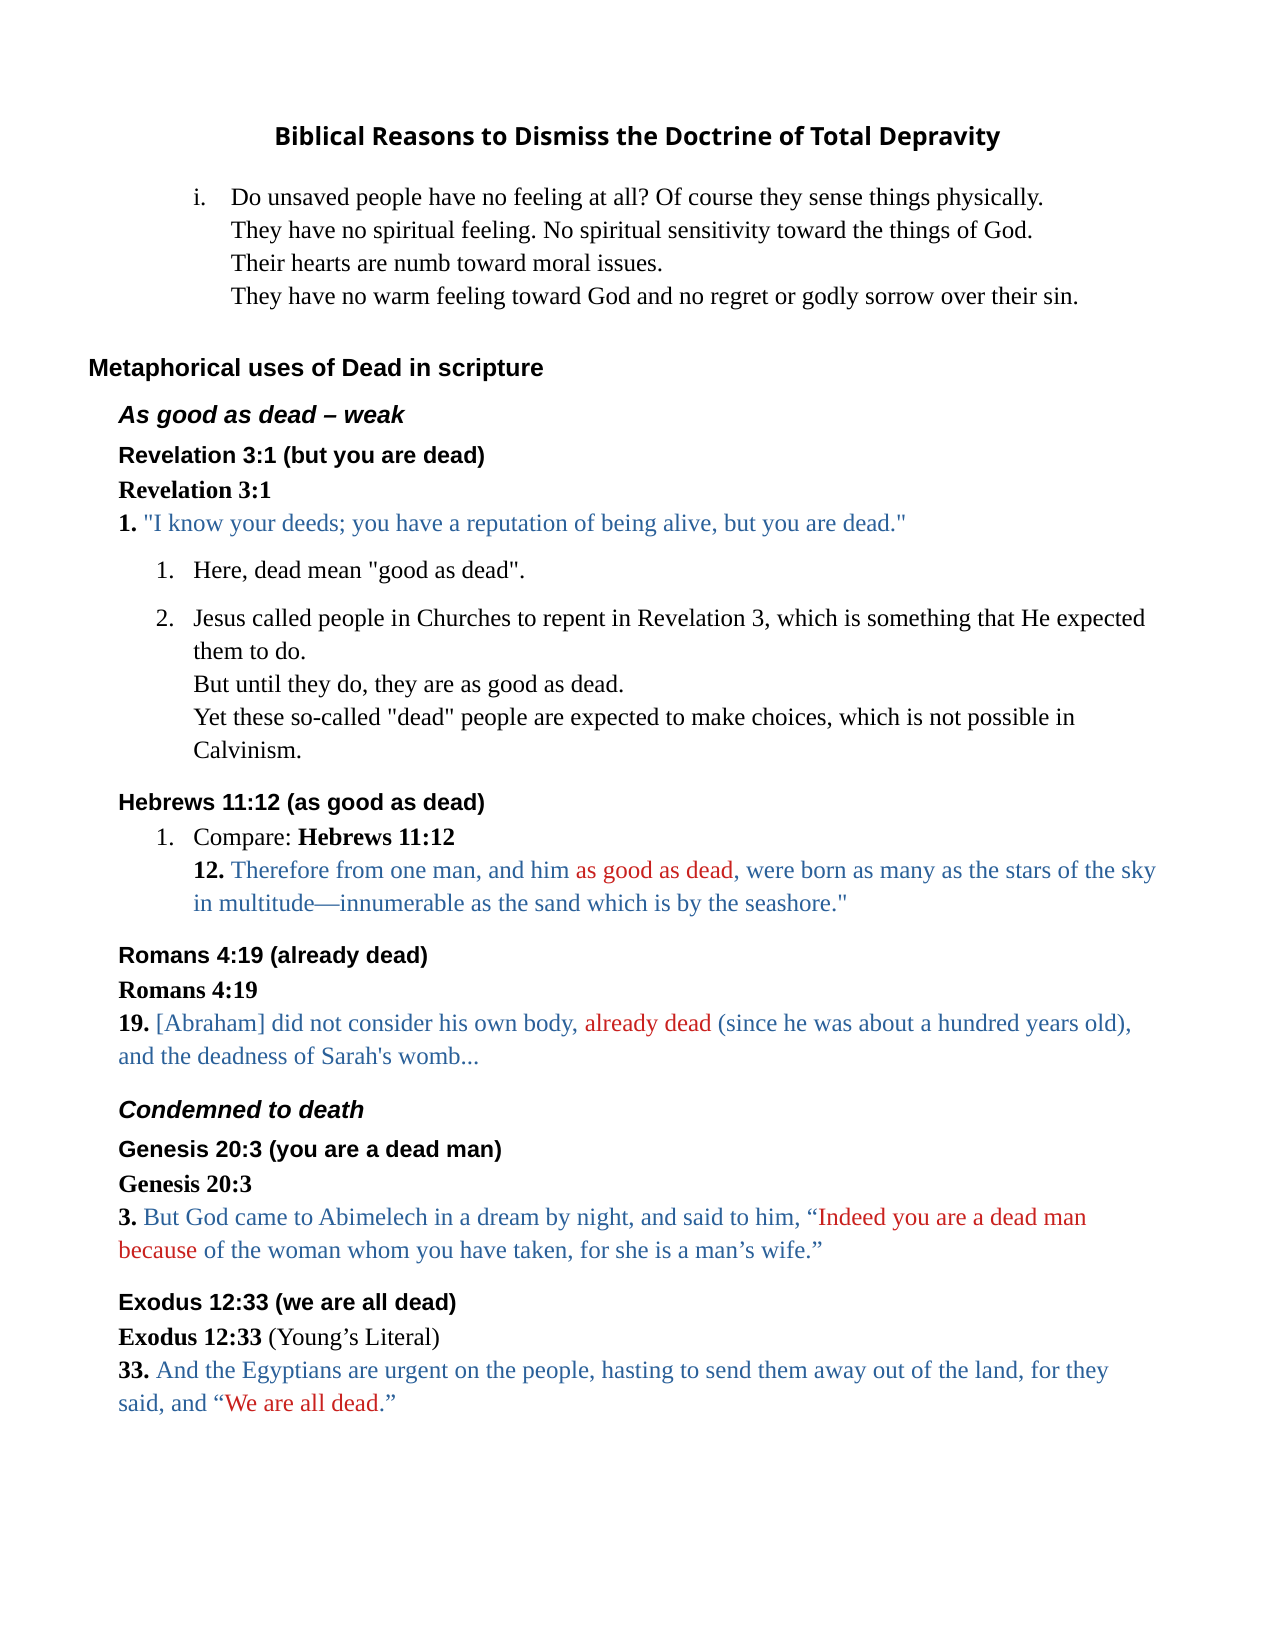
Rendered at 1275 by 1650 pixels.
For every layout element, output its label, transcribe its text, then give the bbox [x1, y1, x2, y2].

list Compare: Hebrews 11:12 12. Therefore from one man, and him as good as dead, were born as many as the stars of the sky in multitude—innumerable as the sand which is by the seashore." [156, 822, 1157, 917]
subtitle As good as dead – weak [118, 401, 1157, 429]
subtitle Exodus 12:33 (we are all dead) [118, 1289, 1157, 1315]
subtitle Condemned to death [118, 1095, 1157, 1123]
subtitle Romans 4:19 (already dead) [118, 942, 1157, 968]
list Jesus called people in Churches to repent in Revelation 3, which is something that He expected them to do. But until they do, they are as good as dead. Yet these so-called "dead" people are expected to make choices, which is not possible in Calvinism. [156, 603, 1157, 764]
subtitle Revelation 3:1 (but you are dead) [118, 442, 1157, 468]
text Genesis 20:3 3. But God came to Abimelech in a dream by night, and said to him, “Indeed you are a dead man because of the woman whom you have taken, for she is a man’s wife.” [118, 1169, 1157, 1263]
subtitle Hebrews 11:12 (as good as dead) [118, 789, 1157, 816]
list Here, dead mean "good as dead". [156, 555, 1157, 584]
subtitle Genesis 20:3 (you are a dead man) [118, 1136, 1157, 1162]
subtitle Metaphorical uses of Dead in scripture [88, 353, 1157, 382]
text Romans 4:19 19. [Abraham] did not consider his own body, already dead (since he was about a hundred years old), and the deadness of Sarah's womb... [118, 975, 1157, 1069]
list Do unsaved people have no feeling at all? Of course they sense things physically. They have no spiritual feeling. No spiritual sensitivity toward the things of God. Their hearts are numb toward moral issues. They have no warm feeling toward God and no regret or godly sorrow over their sin. [193, 182, 1157, 309]
text Revelation 3:1 1. "I know your deeds; you have a reputation of being alive, but you are dead." [118, 475, 1157, 536]
text Exodus 12:33 (Young’s Literal) 33. And the Egyptians are urgent on the people, hasting to send them away out of the land, for they said, and “We are all dead.” [118, 1322, 1157, 1416]
